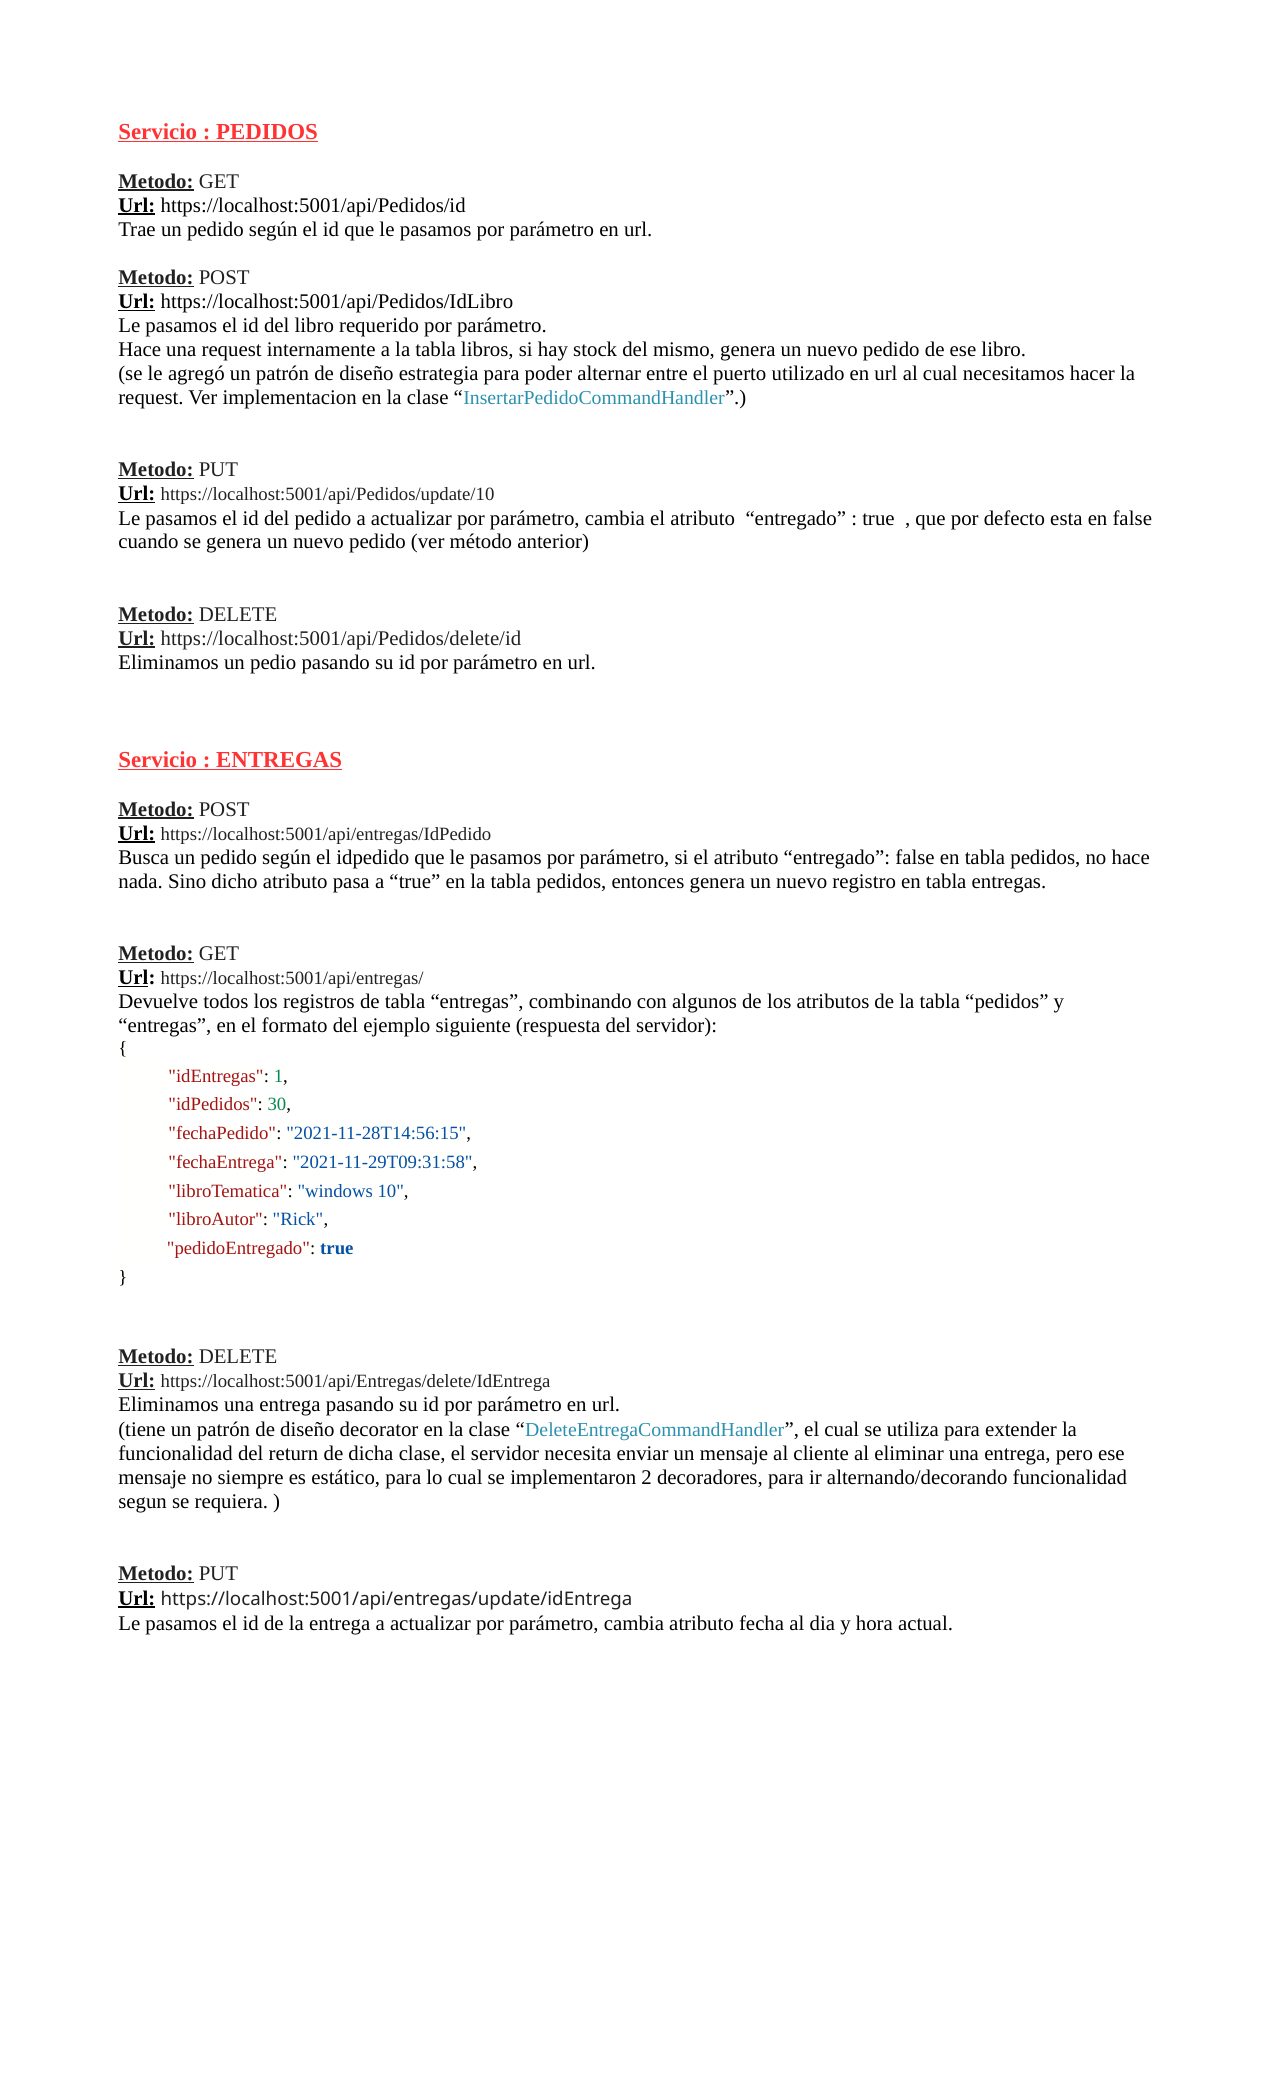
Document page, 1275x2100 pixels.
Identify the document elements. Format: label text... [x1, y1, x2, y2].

text Url: https://localhost:5001/api/entregas/update/idEntrega [118, 1585, 1157, 1610]
text Metodo: GET [118, 941, 1157, 965]
text "idEntregas": 1, [118, 1059, 1157, 1087]
text Url: https://localhost:5001/api/Pedidos/IdLibro [118, 289, 1157, 313]
text { [118, 1037, 1157, 1059]
text Url: https://localhost:5001/api/Entregas/delete/IdEntrega [118, 1368, 1157, 1392]
text Busca un pedido según el idpedido que le pasamos por parámetro, si el atributo “entregado”: false en tabla pedidos, no hace nada. Sino dicho atributo pasa a “true” en la tabla pedidos, entonces genera un nuevo registro en tabla entregas. [118, 844, 1157, 893]
text Eliminamos una entrega pasando su id por parámetro en url. [118, 1392, 1157, 1416]
text Trae un pedido según el id que le pasamos por parámetro en url. [118, 217, 1157, 241]
text Metodo: PUT [118, 1561, 1157, 1585]
text Metodo: POST [118, 265, 1157, 289]
text (se le agregó un patrón de diseño estrategia para poder alternar entre el puerto utilizado en url al cual necesitamos hacer la request. Ver implementacion en la clase “InsertarPedidoCommandHandler”.) [118, 361, 1157, 409]
text Metodo: DELETE [118, 1344, 1157, 1368]
text Url: https://localhost:5001/api/entregas/IdPedido [118, 821, 1157, 844]
text Metodo: POST [118, 796, 1157, 821]
text Eliminamos un pedio pasando su id por parámetro en url. [118, 650, 1157, 674]
text Servicio : ENTREGAS [118, 746, 1157, 772]
text Url: https://localhost:5001/api/Pedidos/update/10 [118, 481, 1157, 505]
text Devuelve todos los registros de tabla “entregas”, combinando con algunos de los atributos de la tabla “pedidos” y “entregas”, en el formato del ejemplo siguiente (respuesta del servidor): [118, 989, 1157, 1037]
text Le pasamos el id del libro requerido por parámetro. [118, 313, 1157, 337]
text "libroTematica": "windows 10", [118, 1174, 1157, 1202]
text Hace una request internamente a la tabla libros, si hay stock del mismo, genera un nuevo pedido de ese libro. [118, 337, 1157, 361]
text Url: https://localhost:5001/api/Pedidos/delete/id [118, 626, 1157, 650]
text Metodo: GET [118, 168, 1157, 193]
text (tiene un patrón de diseño decorator en la clase “DeleteEntregaCommandHandler”, el cual se utiliza para extender la funcionalidad del return de dicha clase, el servidor necesita enviar un mensaje al cliente al eliminar una entrega, pero ese mensaje no siempre es estático, para lo cual se implementaron 2 decoradores, para ir alternando/decorando funcionalidad segun se requiera. ) [118, 1416, 1157, 1513]
text Servicio : PEDIDOS [118, 118, 1157, 144]
text Url: https://localhost:5001/api/Pedidos/id [118, 193, 1157, 217]
text } [118, 1260, 1157, 1288]
text "fechaEntrega": "2021-11-29T09:31:58", [118, 1145, 1157, 1174]
text "pedidoEntregado": true [118, 1231, 1157, 1260]
text "fechaPedido": "2021-11-28T14:56:15", [118, 1116, 1157, 1145]
text "libroAutor": "Rick", [118, 1202, 1157, 1231]
text Metodo: PUT [118, 457, 1157, 481]
text Url: https://localhost:5001/api/entregas/ [118, 965, 1157, 989]
text Le pasamos el id de la entrega a actualizar por parámetro, cambia atributo fecha al dia y hora actual. [118, 1610, 1157, 1634]
text Metodo: DELETE [118, 602, 1157, 626]
text "idPedidos": 30, [118, 1087, 1157, 1116]
text Le pasamos el id del pedido a actualizar por parámetro, cambia el atributo “entregado” : true , que por defecto esta en false cuando se genera un nuevo pedido (ver método anterior) [118, 505, 1157, 553]
